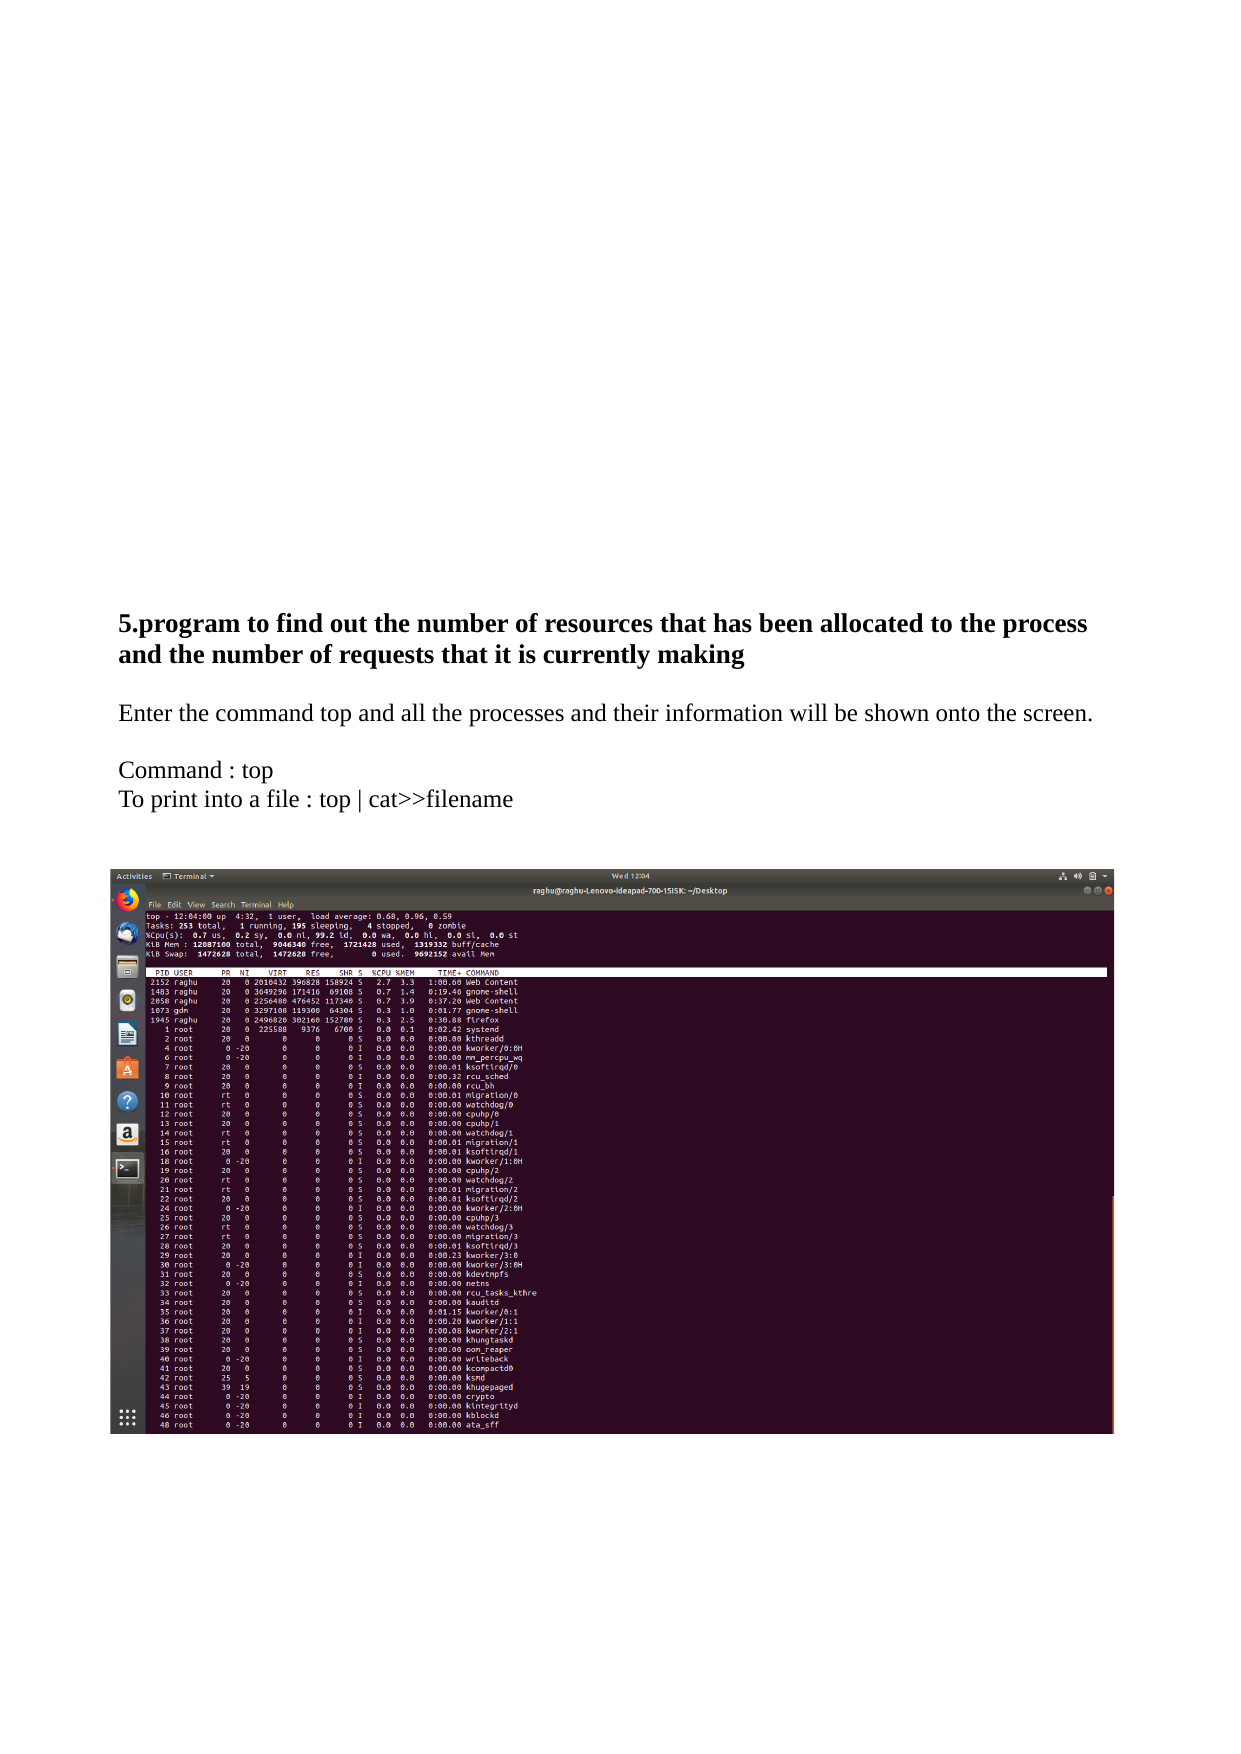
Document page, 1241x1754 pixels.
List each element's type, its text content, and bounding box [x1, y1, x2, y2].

picture [110, 869, 1115, 1434]
text 5.program to find out the number of resources that has been allocated to the process and the number of requests that it is currently making [118, 607, 1122, 669]
text Command : top [118, 755, 1122, 784]
text To print into a file : top | cat>>filename [118, 784, 1122, 813]
text Enter the command top and all the processes and their information will be shown onto the screen. [118, 698, 1122, 727]
